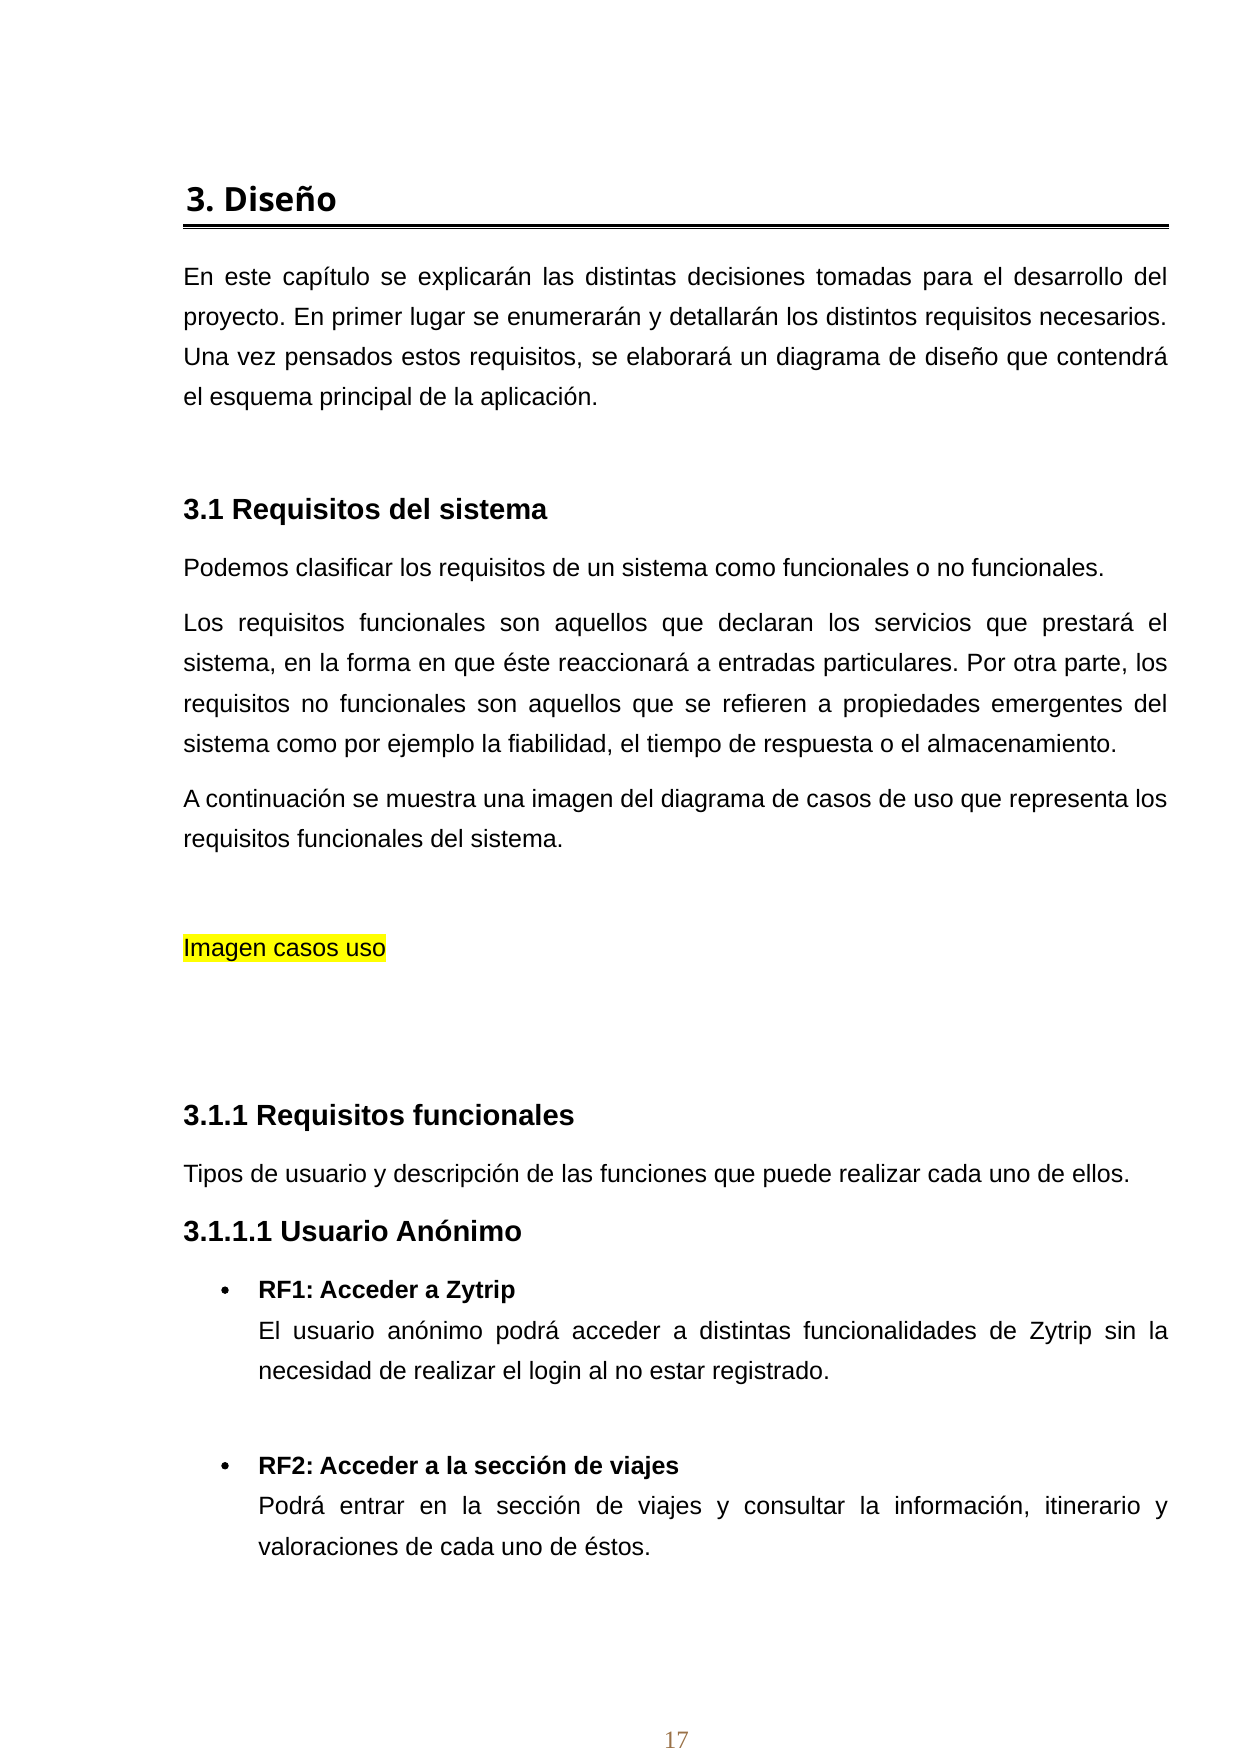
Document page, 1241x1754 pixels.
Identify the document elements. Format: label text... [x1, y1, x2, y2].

text Los requisitos funcionales son aquellos que declaran los servicios que prestará el sistema, en la forma en que éste reaccionará a entradas particulares. Por otra parte, los requisitos no funcionales son aquellos que se refieren a propiedades emergentes del sistema como por ejemplo la fiabilidad, el tiempo de respuesta o el almacenamiento. [183, 608, 1169, 758]
text Tipos de usuario y descripción de las funciones que puede realizar cada uno de ellos. [183, 1159, 1169, 1188]
text 3.1.1 Requisitos funcionales [183, 1098, 1169, 1131]
list RF2: Acceder a la sección de viajes [221, 1451, 1169, 1480]
text 3. Diseño [183, 173, 1169, 224]
text Imagen casos uso [183, 933, 1169, 962]
list RF1: Acceder a Zytrip [221, 1276, 1169, 1304]
text 3.1.1.1 Usuario Anónimo [183, 1214, 1169, 1248]
list El usuario anónimo podrá acceder a distintas funcionalidades de Zytrip sin la necesidad de realizar el login al no estar registrado. [221, 1316, 1169, 1385]
text Podemos clasificar los requisitos de un sistema como funcionales o no funcionales. [183, 553, 1169, 582]
text 3.1 Requisitos del sistema [183, 492, 1169, 526]
list Podrá entrar en la sección de viajes y consultar la información, itinerario y valoraciones de cada uno de éstos. [221, 1491, 1169, 1560]
text En este capítulo se explicarán las distintas decisiones tomadas para el desarrollo del proyecto. En primer lugar se enumerarán y detallarán los distintos requisitos necesarios. Una vez pensados estos requisitos, se elaborará un diagrama de diseño que contendrá el esquema principal de la aplicación. [183, 262, 1169, 411]
text A continuación se muestra una imagen del diagrama de casos de uso que representa los requisitos funcionales del sistema. [183, 784, 1169, 853]
